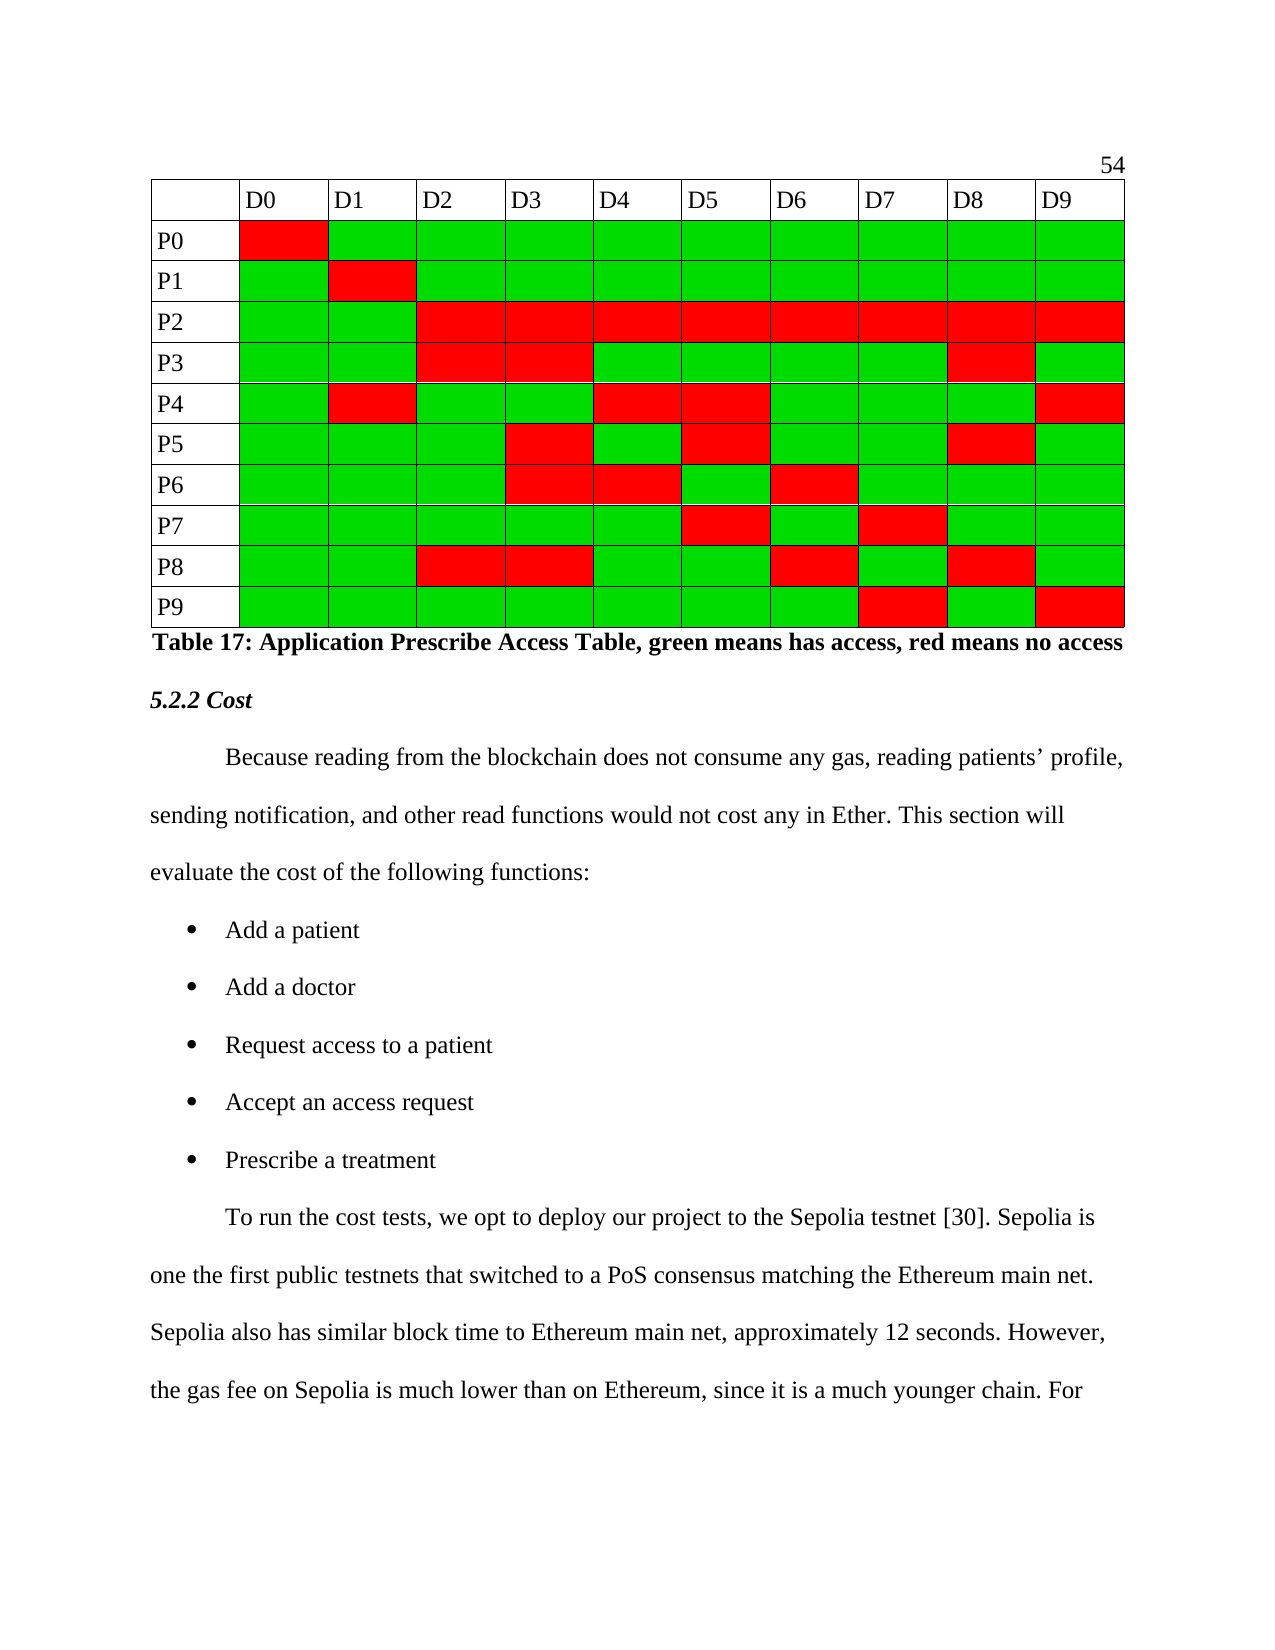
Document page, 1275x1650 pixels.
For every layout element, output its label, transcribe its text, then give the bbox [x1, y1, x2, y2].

table_cell [417, 384, 505, 423]
table_cell [771, 424, 858, 464]
table_cell [594, 465, 681, 504]
table_cell [417, 546, 505, 586]
list Add a doctor [187, 972, 1125, 1001]
table_cell [329, 546, 416, 586]
title Table 17: Application Prescribe Access Table, green means has access, red means no access [150, 627, 1125, 656]
table_cell [682, 221, 770, 260]
table_cell [240, 384, 328, 423]
table_cell [506, 587, 593, 627]
table_cell [682, 546, 770, 586]
table_cell [594, 343, 681, 382]
table_cell [240, 587, 328, 627]
table_header D8 [948, 180, 1035, 219]
table_cell P2 [152, 302, 239, 342]
table_cell [859, 587, 947, 627]
table_cell [506, 424, 593, 464]
table_cell [594, 506, 681, 545]
list Add a patient [187, 915, 1125, 943]
table_cell [948, 302, 1035, 342]
table_cell [1036, 546, 1124, 586]
table_header D3 [506, 180, 593, 219]
table_cell P8 [152, 546, 239, 586]
table_cell [948, 424, 1035, 464]
table_cell [417, 302, 505, 342]
table_header D6 [771, 180, 858, 219]
table_cell [417, 506, 505, 545]
list Prescribe a treatment [187, 1145, 1125, 1173]
table_cell [948, 384, 1035, 423]
table_cell [417, 261, 505, 301]
table_cell [682, 424, 770, 464]
table_cell P3 [152, 343, 239, 382]
table_cell [594, 424, 681, 464]
table_cell [771, 343, 858, 382]
table_cell P5 [152, 424, 239, 464]
subtitle 5.2.2 Cost [150, 685, 1125, 713]
table_cell [240, 302, 328, 342]
table_cell [506, 221, 593, 260]
table_cell [771, 221, 858, 260]
table_cell [771, 261, 858, 301]
table_cell P1 [152, 261, 239, 301]
table_cell [859, 343, 947, 382]
table_cell [240, 261, 328, 301]
table_cell [329, 343, 416, 382]
table_cell [948, 343, 1035, 382]
table_cell [771, 506, 858, 545]
table_header D1 [329, 180, 416, 219]
table_cell [948, 221, 1035, 260]
table_cell [682, 506, 770, 545]
table_cell [594, 302, 681, 342]
table_cell [859, 261, 947, 301]
table_cell [506, 465, 593, 504]
table_cell [594, 587, 681, 627]
table_cell [948, 261, 1035, 301]
table_cell [417, 343, 505, 382]
table_cell [506, 261, 593, 301]
table_cell [771, 302, 858, 342]
table_cell [1036, 506, 1124, 545]
table_cell P6 [152, 465, 239, 504]
table_cell [859, 424, 947, 464]
table_cell [329, 587, 416, 627]
table_cell [417, 424, 505, 464]
table_cell [506, 343, 593, 382]
table_cell [240, 506, 328, 545]
table_cell [240, 546, 328, 586]
table_cell [1036, 343, 1124, 382]
list Request access to a patient [187, 1030, 1125, 1058]
table_cell [329, 465, 416, 504]
table_cell P7 [152, 506, 239, 545]
table_cell [771, 587, 858, 627]
table_cell [771, 384, 858, 423]
table_cell [240, 424, 328, 464]
table_cell [948, 587, 1035, 627]
table_header D0 [240, 180, 328, 219]
table_cell [1036, 261, 1124, 301]
table_cell [859, 221, 947, 260]
table_cell [240, 221, 328, 260]
table_cell [948, 546, 1035, 586]
table_cell [240, 465, 328, 504]
text Because reading from the blockchain does not consume any gas, reading patients’ profile, sending notification, and other read functions would not cost any in Ether. This section will evaluate the cost of the following functions: [150, 742, 1125, 886]
list Accept an access request [187, 1087, 1125, 1116]
table_cell [506, 302, 593, 342]
table_cell [417, 587, 505, 627]
table_header D4 [594, 180, 681, 219]
table_cell [1036, 587, 1124, 627]
table_cell [506, 506, 593, 545]
table_cell [594, 221, 681, 260]
table_cell [594, 384, 681, 423]
table_cell [1036, 424, 1124, 464]
table_cell [859, 384, 947, 423]
table_header D9 [1036, 180, 1124, 219]
table_cell [329, 424, 416, 464]
table_cell [594, 546, 681, 586]
table_cell [682, 343, 770, 382]
table_cell [417, 465, 505, 504]
table_cell [682, 261, 770, 301]
table_cell [859, 546, 947, 586]
table_cell [506, 384, 593, 423]
table_cell P4 [152, 384, 239, 423]
table_cell [859, 302, 947, 342]
table_header D5 [682, 180, 770, 219]
table_cell [682, 384, 770, 423]
table_header D7 [859, 180, 947, 219]
table_cell [329, 261, 416, 301]
table_cell [329, 221, 416, 260]
table_cell [417, 221, 505, 260]
table_cell [948, 506, 1035, 545]
table_cell P0 [152, 221, 239, 260]
table_cell [240, 343, 328, 382]
table_cell [682, 587, 770, 627]
table_cell [1036, 384, 1124, 423]
table_cell [859, 465, 947, 504]
table_cell [1036, 302, 1124, 342]
table_cell [771, 546, 858, 586]
table_cell [948, 465, 1035, 504]
table_cell [771, 465, 858, 504]
table_cell [682, 302, 770, 342]
table_cell [329, 384, 416, 423]
table_cell [506, 546, 593, 586]
table_cell [329, 506, 416, 545]
table_cell [594, 261, 681, 301]
table_cell [682, 465, 770, 504]
table_cell P9 [152, 587, 239, 627]
text To run the cost tests, we opt to deploy our project to the Sepolia testnet [30]. Sepolia is one the first public testnets that switched to a PoS consensus matching the Ethereum main net. Sepolia also has similar block time to Ethereum main net, approximately 12 seconds. However, the gas fee on Sepolia is much lower than on Ethereum, since it is a much younger chain. For [150, 1202, 1125, 1403]
table_cell [1036, 221, 1124, 260]
table_cell [859, 506, 947, 545]
table_cell [329, 302, 416, 342]
table_header [152, 180, 239, 219]
table_cell [1036, 465, 1124, 504]
table_header D2 [417, 180, 505, 219]
